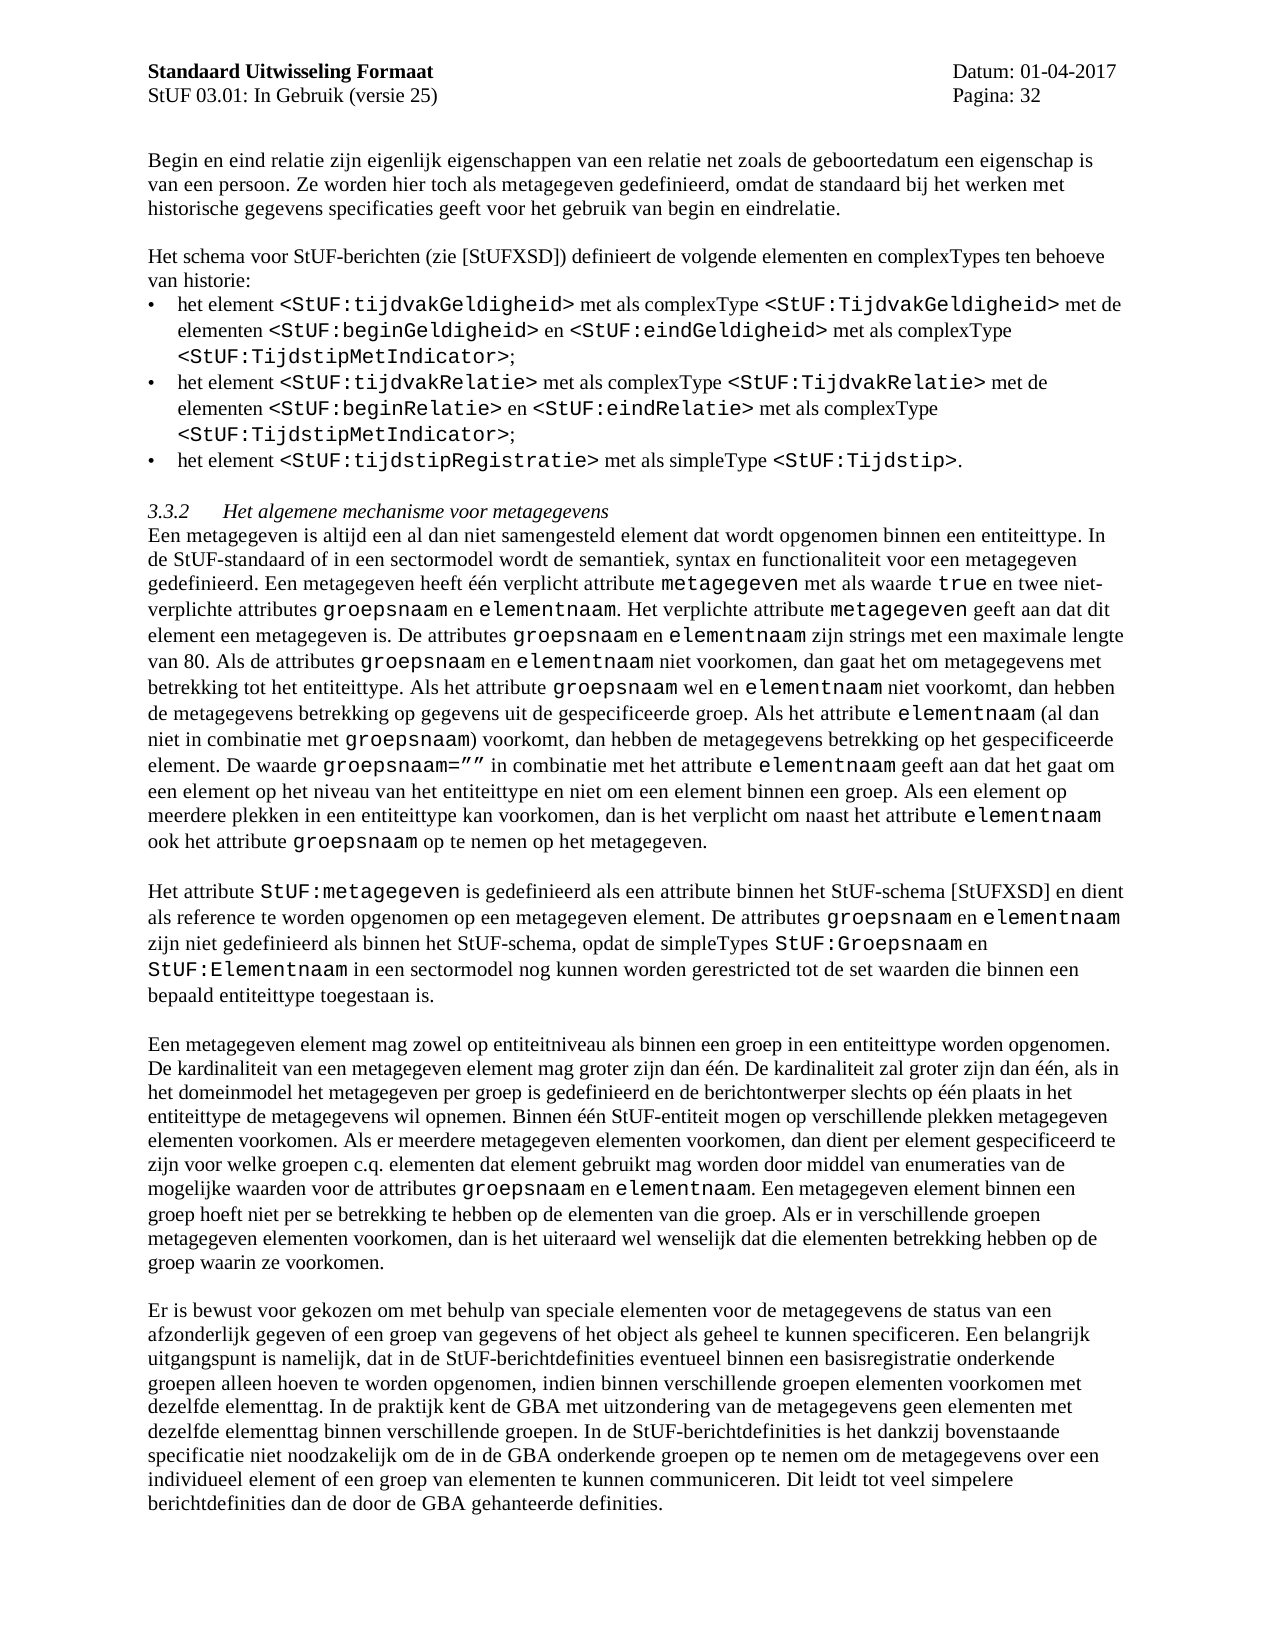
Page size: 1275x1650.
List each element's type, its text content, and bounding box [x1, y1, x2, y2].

text Een metagegeven element mag zowel op entiteitniveau als binnen een groep in een entiteittype worden opgenomen. De kardinaliteit van een metagegeven element mag groter zijn dan één. De kardinaliteit zal groter zijn dan één, als in het domeinmodel het metagegeven per groep is gedefinieerd en de berichtontwerper slechts op één plaats in het entiteittype de metagegevens wil opnemen. Binnen één StUF-entiteit mogen op verschillende plekken metagegeven elementen voorkomen. Als er meerdere metagegeven elementen voorkomen, dan dient per element gespecificeerd te zijn voor welke groepen c.q. elementen dat element gebruikt mag worden door middel van enumeraties van de mogelijke waarden voor de attributes groepsnaam en elementnaam. Een metagegeven element binnen een groep hoeft niet per se betrekking te hebben op de elementen van die groep. Als er in verschillende groepen metagegeven elementen voorkomen, dan is het uiteraard wel wenselijk dat die elementen betrekking hebben op de groep waarin ze voorkomen. [148, 1031, 1127, 1274]
subtitle Het algemene mechanisme voor metagegevens [148, 498, 1127, 522]
text Het attribute StUF:metagegeven is gedefinieerd als een attribute binnen het StUF-schema [StUFXSD] en dient als reference te worden opgenomen op een metagegeven element. De attributes groepsnaam en elementnaam zijn niet gedefinieerd als binnen het StUF-schema, opdat de simpleTypes StUF:Groepsnaam en StUF:Elementnaam in een sectormodel nog kunnen worden gerestricted tot de set waarden die binnen een bepaald entiteittype toegestaan is. [148, 879, 1127, 1007]
list het element <StUF:tijdstipRegistratie> met als simpleType <StUF:Tijdstip>. [148, 448, 1127, 474]
list het element <StUF:tijdvakRelatie> met als complexType <StUF:TijdvakRelatie> met de elementen <StUF:beginRelatie> en <StUF:eindRelatie> met als complexType <StUF:TijdstipMetIndicator>; [148, 370, 1127, 448]
list het element <StUF:tijdvakGeldigheid> met als complexType <StUF:TijdvakGeldigheid> met de elementen <StUF:beginGeldigheid> en <StUF:eindGeldigheid> met als complexType <StUF:TijdstipMetIndicator>; [148, 292, 1127, 370]
text Begin en eind relatie zijn eigenlijk eigenschappen van een relatie net zoals de geboortedatum een eigenschap is van een persoon. Ze worden hier toch als metagegeven gedefinieerd, omdat de standaard bij het werken met historische gegevens specificaties geeft voor het gebruik van begin en eindrelatie. [148, 148, 1127, 220]
text Een metagegeven is altijd een al dan niet samengesteld element dat wordt opgenomen binnen een entiteittype. In de StUF-standaard of in een sectormodel wordt de semantiek, syntax en functionaliteit voor een metagegeven gedefinieerd. Een metagegeven heeft één verplicht attribute metagegeven met als waarde true en twee niet-verplichte attributes groepsnaam en elementnaam. Het verplichte attribute metagegeven geeft aan dat dit element een metagegeven is. De attributes groepsnaam en elementnaam zijn strings met een maximale lengte van 80. Als de attributes groepsnaam en elementnaam niet voorkomen, dan gaat het om metagegevens met betrekking tot het entiteittype. Als het attribute groepsnaam wel en elementnaam niet voorkomt, dan hebben de metagegevens betrekking op gegevens uit de gespecificeerde groep. Als het attribute elementnaam (al dan niet in combinatie met groepsnaam) voorkomt, dan hebben de metagegevens betrekking op het gespecificeerde element. De waarde groepsnaam=”” in combinatie met het attribute elementnaam geeft aan dat het gaat om een element op het niveau van het entiteittype en niet om een element binnen een groep. Als een element op meerdere plekken in een entiteittype kan voorkomen, dan is het verplicht om naast het attribute elementnaam ook het attribute groepsnaam op te nemen op het metagegeven. [148, 522, 1127, 855]
text Het schema voor StUF-berichten (zie [StUFXSD]) definieert de volgende elementen en complexTypes ten behoeve van historie: [148, 244, 1127, 292]
text Er is bewust voor gekozen om met behulp van speciale elementen voor de metagegevens de status van een afzonderlijk gegeven of een groep van gegevens of het object als geheel te kunnen specificeren. Een belangrijk uitgangspunt is namelijk, dat in de StUF-berichtdefinities eventueel binnen een basisregistratie onderkende groepen alleen hoeven te worden opgenomen, indien binnen verschillende groepen elementen voorkomen met dezelfde elementtag. In de praktijk kent de GBA met uitzondering van de metagegevens geen elementen met dezelfde elementtag binnen verschillende groepen. In de StUF-berichtdefinities is het dankzij bovenstaande specificatie niet noodzakelijk om de in de GBA onderkende groepen op te nemen om de metagegevens over een individueel element of een groep van elementen te kunnen communiceren. Dit leidt tot veel simpelere berichtdefinities dan de door de GBA gehanteerde definities. [148, 1298, 1127, 1515]
